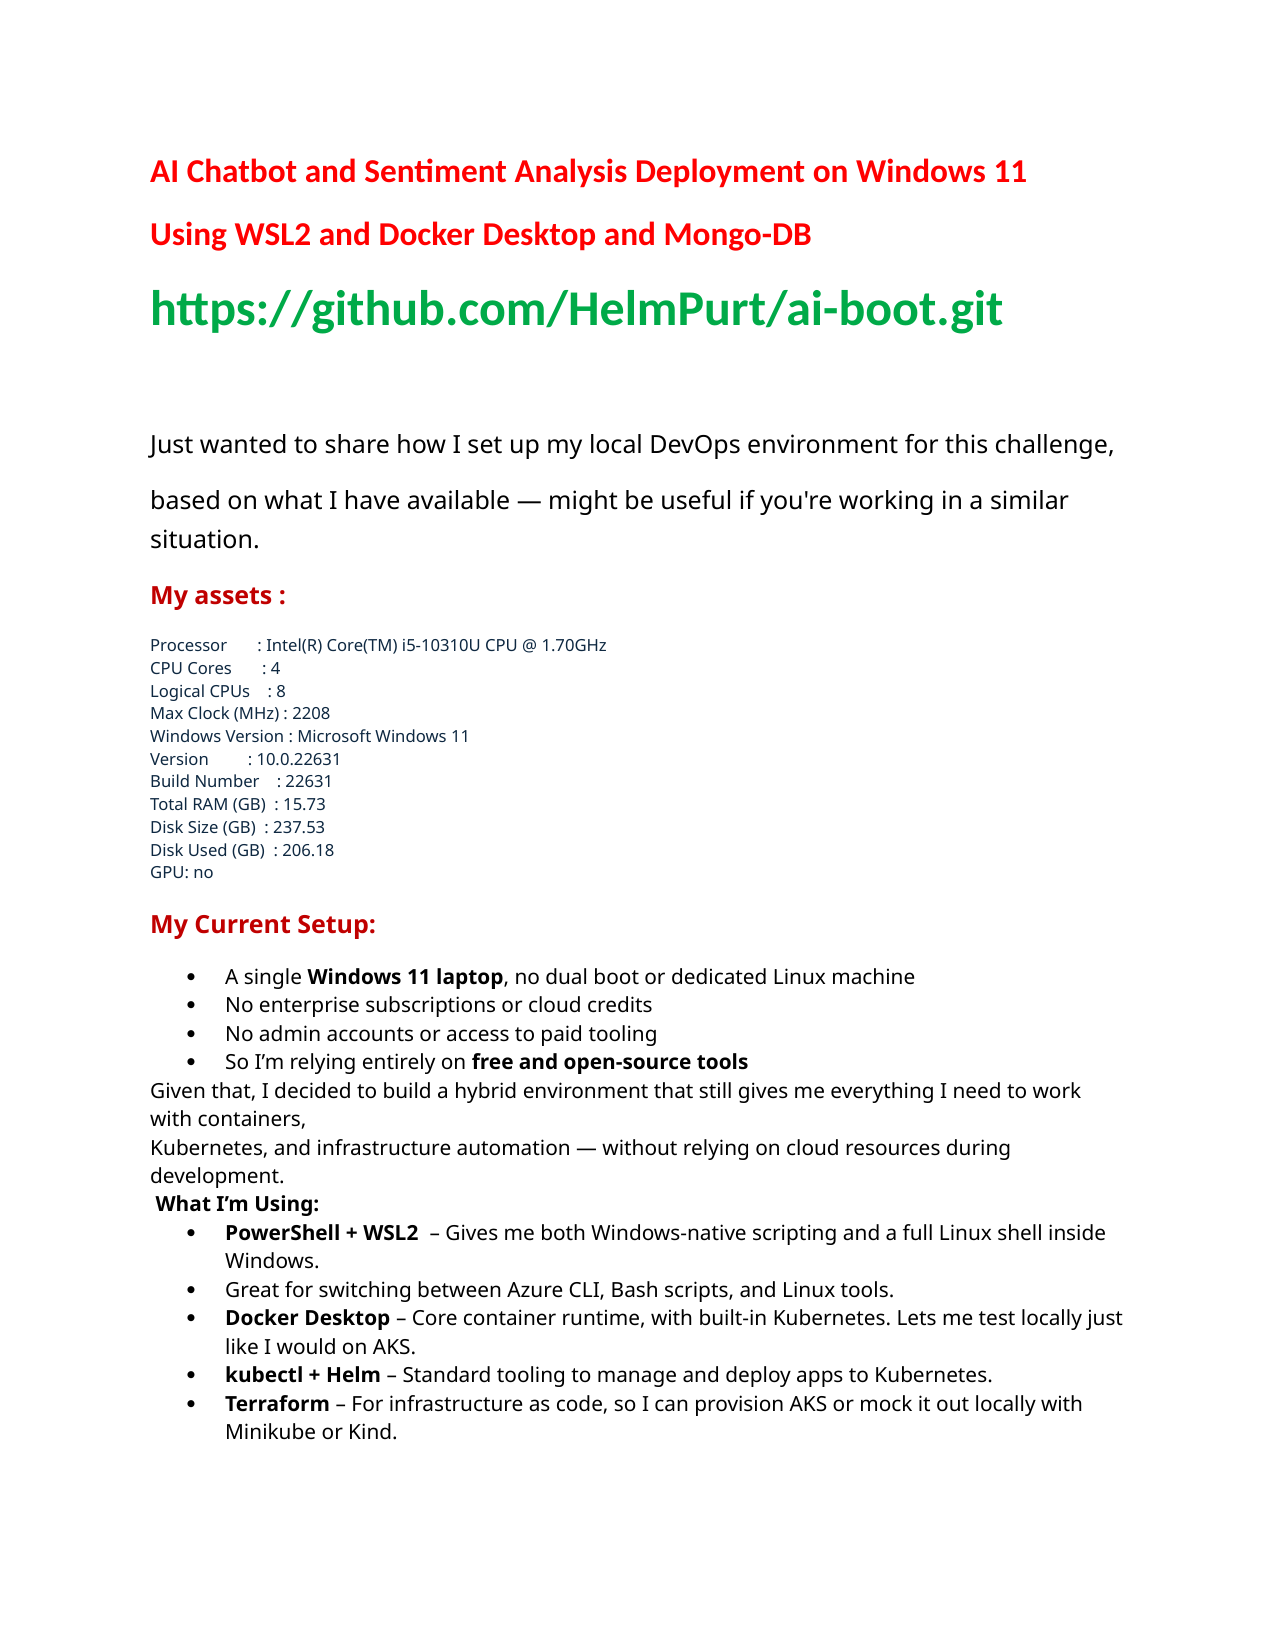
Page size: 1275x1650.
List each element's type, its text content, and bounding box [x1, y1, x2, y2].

text Disk Size (GB) : 237.53 [150, 815, 1125, 838]
text CPU Cores : 4 [150, 656, 1125, 679]
text Just wanted to share how I set up my local DevOps environment for this challenge, [150, 427, 1125, 461]
list kubectl + Helm – Standard tooling to manage and deploy apps to Kubernetes. [187, 1360, 1125, 1389]
text Kubernetes, and infrastructure automation — without relying on cloud resources during development. [150, 1133, 1125, 1189]
list PowerShell + WSL2 – Gives me both Windows-native scripting and a full Linux shell inside Windows. [187, 1218, 1125, 1275]
list Great for switching between Azure CLI, Bash scripts, and Linux tools. [187, 1275, 1125, 1303]
text Max Clock (MHz) : 2208 [150, 702, 1125, 724]
text Processor : Intel(R) Core(TM) i5-10310U CPU @ 1.70GHz [150, 634, 1125, 656]
list No enterprise subscriptions or cloud credits [187, 991, 1125, 1019]
text Version : 10.0.22631 [150, 747, 1125, 770]
text My Current Setup: [150, 906, 1125, 940]
text based on what I have available — might be useful if you're working in a similar situation. [150, 483, 1125, 556]
list So I’m relying entirely on free and open-source tools [187, 1047, 1125, 1076]
text Using WSL2 and Docker Desktop and Mongo-DB [150, 213, 1125, 254]
text Build Number : 22631 [150, 770, 1125, 793]
text https://github.com/HelmPurt/ai-boot.git [150, 277, 1125, 338]
text Given that, I decided to build a hybrid environment that still gives me everything I need to work with containers, [150, 1076, 1125, 1133]
list Docker Desktop – Core container runtime, with built-in Kubernetes. Lets me test locally just like I would on AKS. [187, 1303, 1125, 1360]
list A single Windows 11 laptop, no dual boot or dedicated Linux machine [187, 962, 1125, 991]
text Total RAM (GB) : 15.73 [150, 793, 1125, 815]
text GPU: no [150, 861, 1125, 883]
text Disk Used (GB) : 206.18 [150, 838, 1125, 861]
text What I’m Using: [150, 1189, 1125, 1218]
list Terraform – For infrastructure as code, so I can provision AKS or mock it out locally with Minikube or Kind. [187, 1389, 1125, 1446]
text My assets : [150, 578, 1125, 612]
text Windows Version : Microsoft Windows 11 [150, 724, 1125, 747]
text Logical CPUs : 8 [150, 679, 1125, 702]
list No admin accounts or access to paid tooling [187, 1019, 1125, 1047]
text AI Chatbot and Sentiment Analysis Deployment on Windows 11 [150, 150, 1125, 191]
